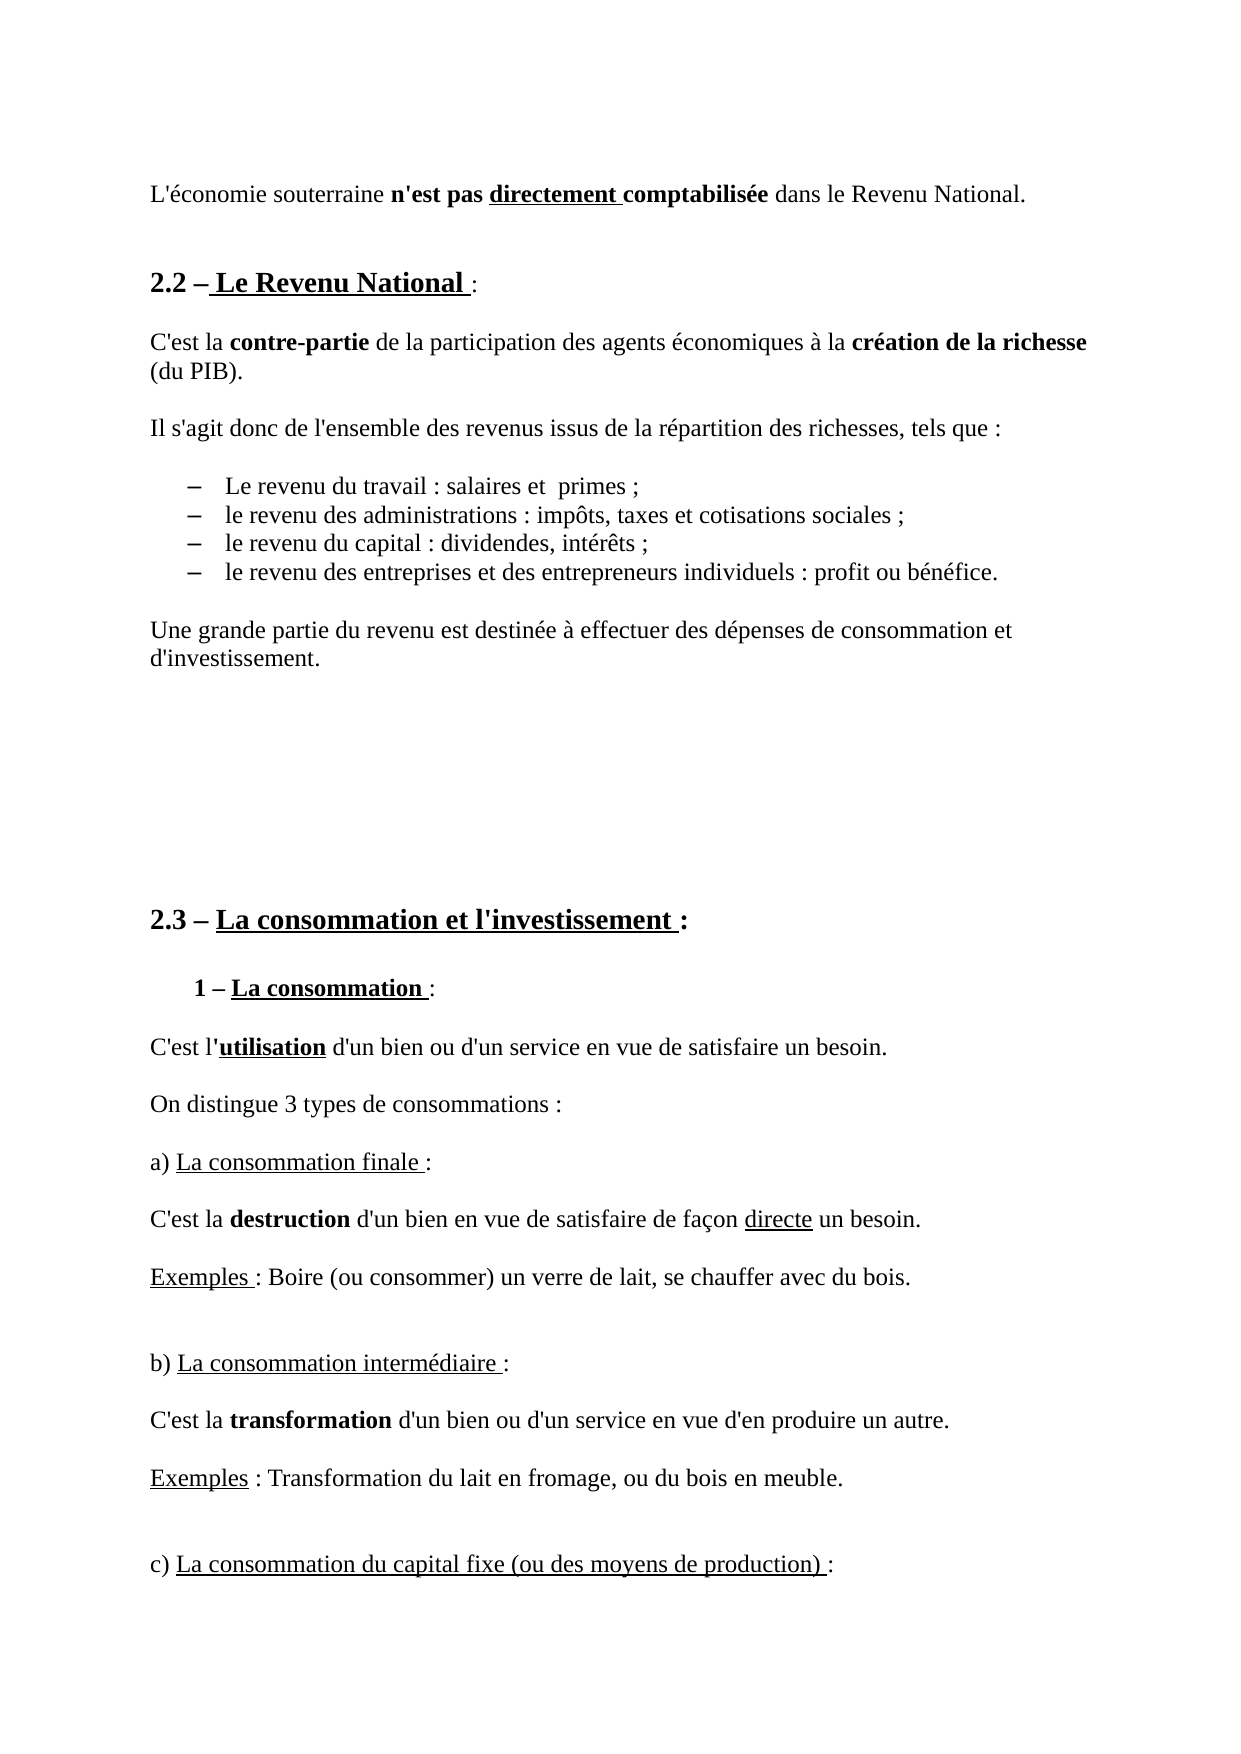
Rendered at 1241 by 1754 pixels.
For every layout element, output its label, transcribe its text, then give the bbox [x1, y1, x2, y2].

text Une grande partie du revenu est destinée à effectuer des dépenses de consommation et [150, 615, 1090, 643]
text C'est la destruction d'un bien en vue de satisfaire de façon directe un besoin. [150, 1204, 1090, 1233]
list le revenu des administrations : impôts, taxes et cotisations sociales ; [187, 500, 1090, 528]
text L'économie souterraine n'est pas directement comptabilisée dans le Revenu National. [150, 179, 1090, 207]
text Il s'agit donc de l'ensemble des revenus issus de la répartition des richesses, tels que : [150, 413, 1090, 442]
text b) La consommation intermédiaire : [150, 1348, 1090, 1377]
text C'est l'utilisation d'un bien ou d'un service en vue de satisfaire un besoin. [150, 1032, 1090, 1060]
list le revenu des entreprises et des entrepreneurs individuels : profit ou bénéfice. [187, 557, 1090, 586]
text d'investissement. [150, 643, 1090, 672]
text 2.3 – La consommation et l'investissement : [150, 902, 1090, 936]
text Exemples : Transformation du lait en fromage, ou du bois en meuble. [150, 1463, 1090, 1492]
text On distingue 3 types de consommations : [150, 1089, 1090, 1118]
list Le revenu du travail : salaires et primes ; [187, 471, 1090, 500]
text C'est la transformation d'un bien ou d'un service en vue d'en produire un autre. [150, 1405, 1090, 1434]
text 1 – La consommation : [150, 969, 1090, 1003]
text Exemples : Boire (ou consommer) un verre de lait, se chauffer avec du bois. [150, 1262, 1090, 1290]
text 2.2 – Le Revenu National : [150, 265, 1090, 298]
text a) La consommation finale : [150, 1147, 1090, 1175]
text c) La consommation du capital fixe (ou des moyens de production) : [150, 1549, 1090, 1578]
list le revenu du capital : dividendes, intérêts ; [187, 528, 1090, 557]
text C'est la contre-partie de la participation des agents économiques à la création de la richesse (du PIB). [150, 327, 1090, 385]
